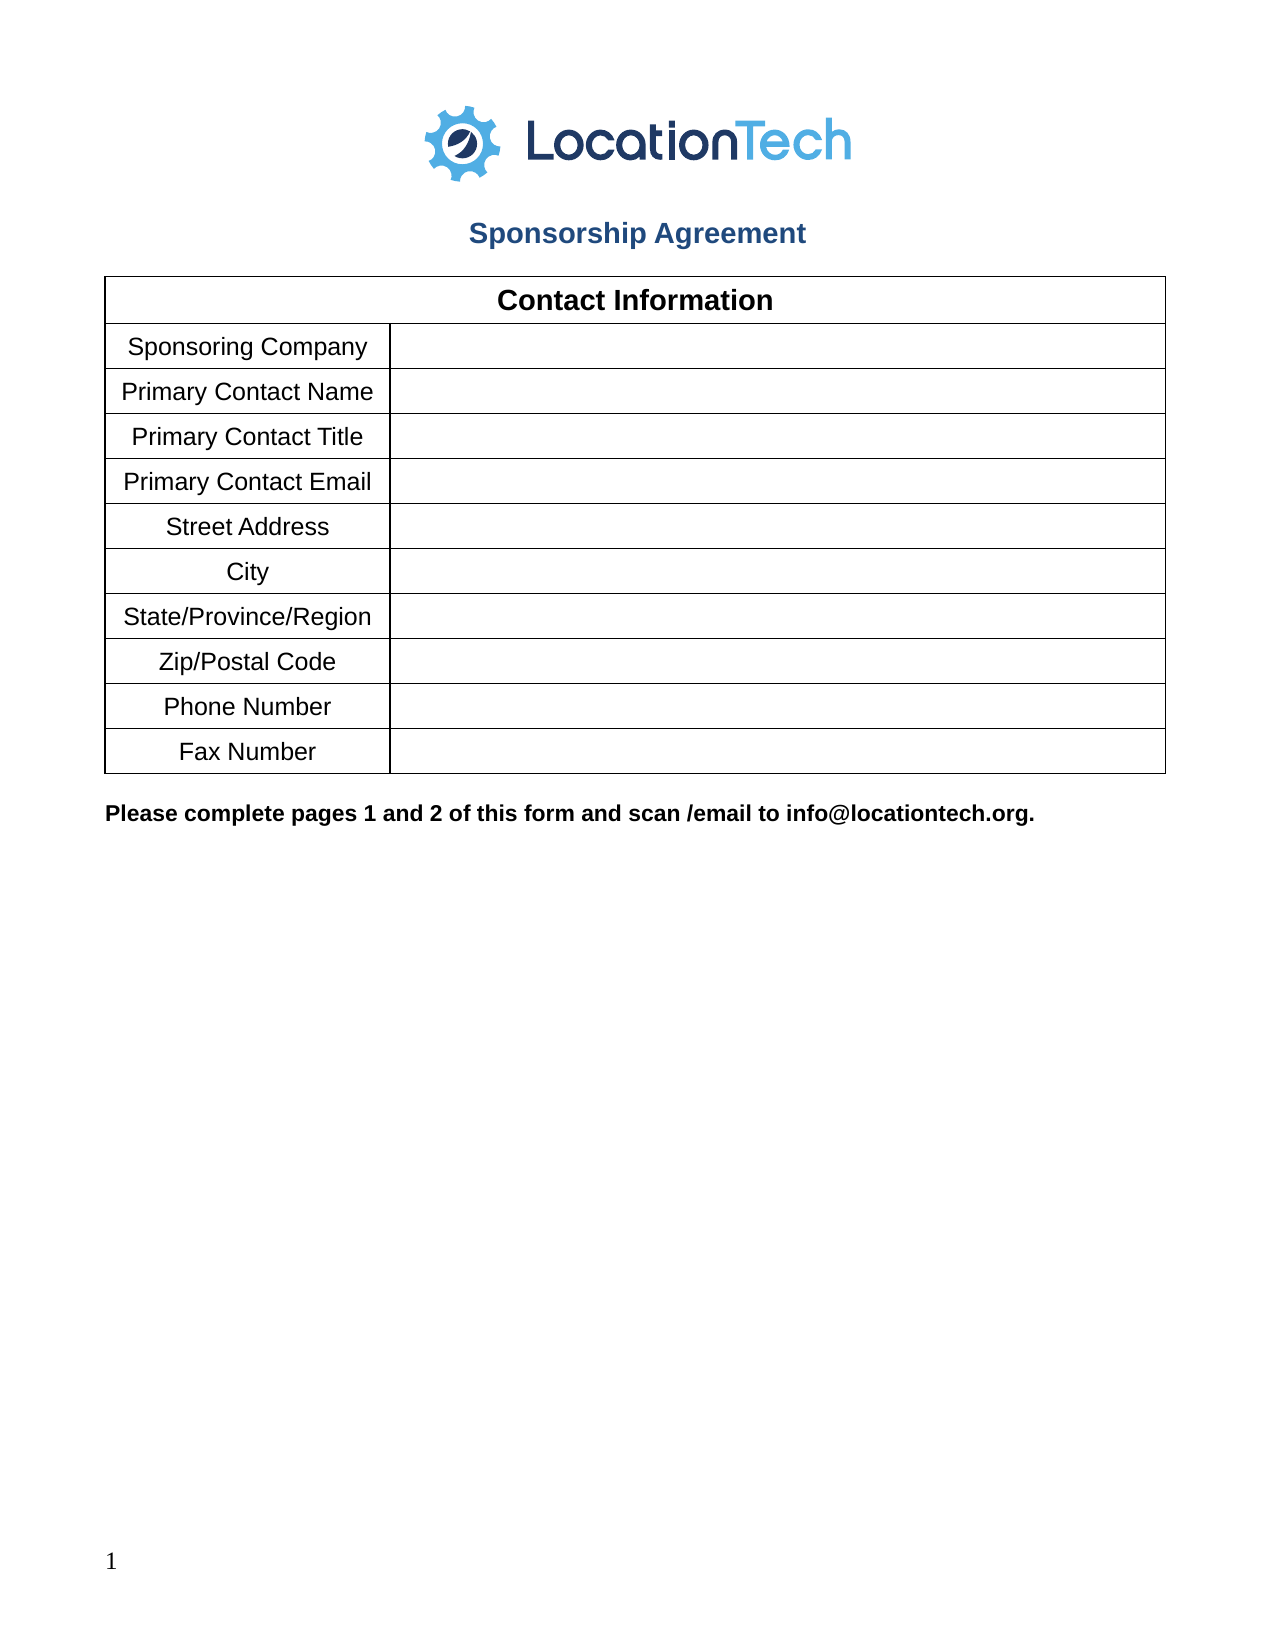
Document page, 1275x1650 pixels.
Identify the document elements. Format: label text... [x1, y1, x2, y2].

table_header Contact Information [106, 277, 1165, 323]
table_cell [391, 504, 1165, 548]
table_cell Phone Number [106, 684, 389, 728]
table_cell State/Province/Region [106, 594, 389, 638]
table_cell [391, 684, 1165, 728]
table_cell Zip/Postal Code [106, 639, 389, 683]
table_cell Primary Contact Name [106, 369, 389, 413]
table_cell [391, 414, 1165, 458]
text Please complete pages 1 and 2 of this form and scan /email to info@locationtech.org. [105, 800, 1170, 827]
table_cell Fax Number [106, 729, 389, 773]
table_cell [391, 639, 1165, 683]
table_cell Sponsoring Company [106, 324, 389, 368]
table_cell [391, 459, 1165, 503]
table_cell [391, 324, 1165, 368]
table_cell [391, 369, 1165, 413]
table_cell [391, 729, 1165, 773]
table_cell Primary Contact Email [106, 459, 389, 503]
table_cell [391, 549, 1165, 593]
table_cell City [106, 549, 389, 593]
text Sponsorship Agreement [105, 216, 1170, 250]
table_cell Primary Contact Title [106, 414, 389, 458]
table_cell Street Address [106, 504, 389, 548]
table_cell [391, 594, 1165, 638]
